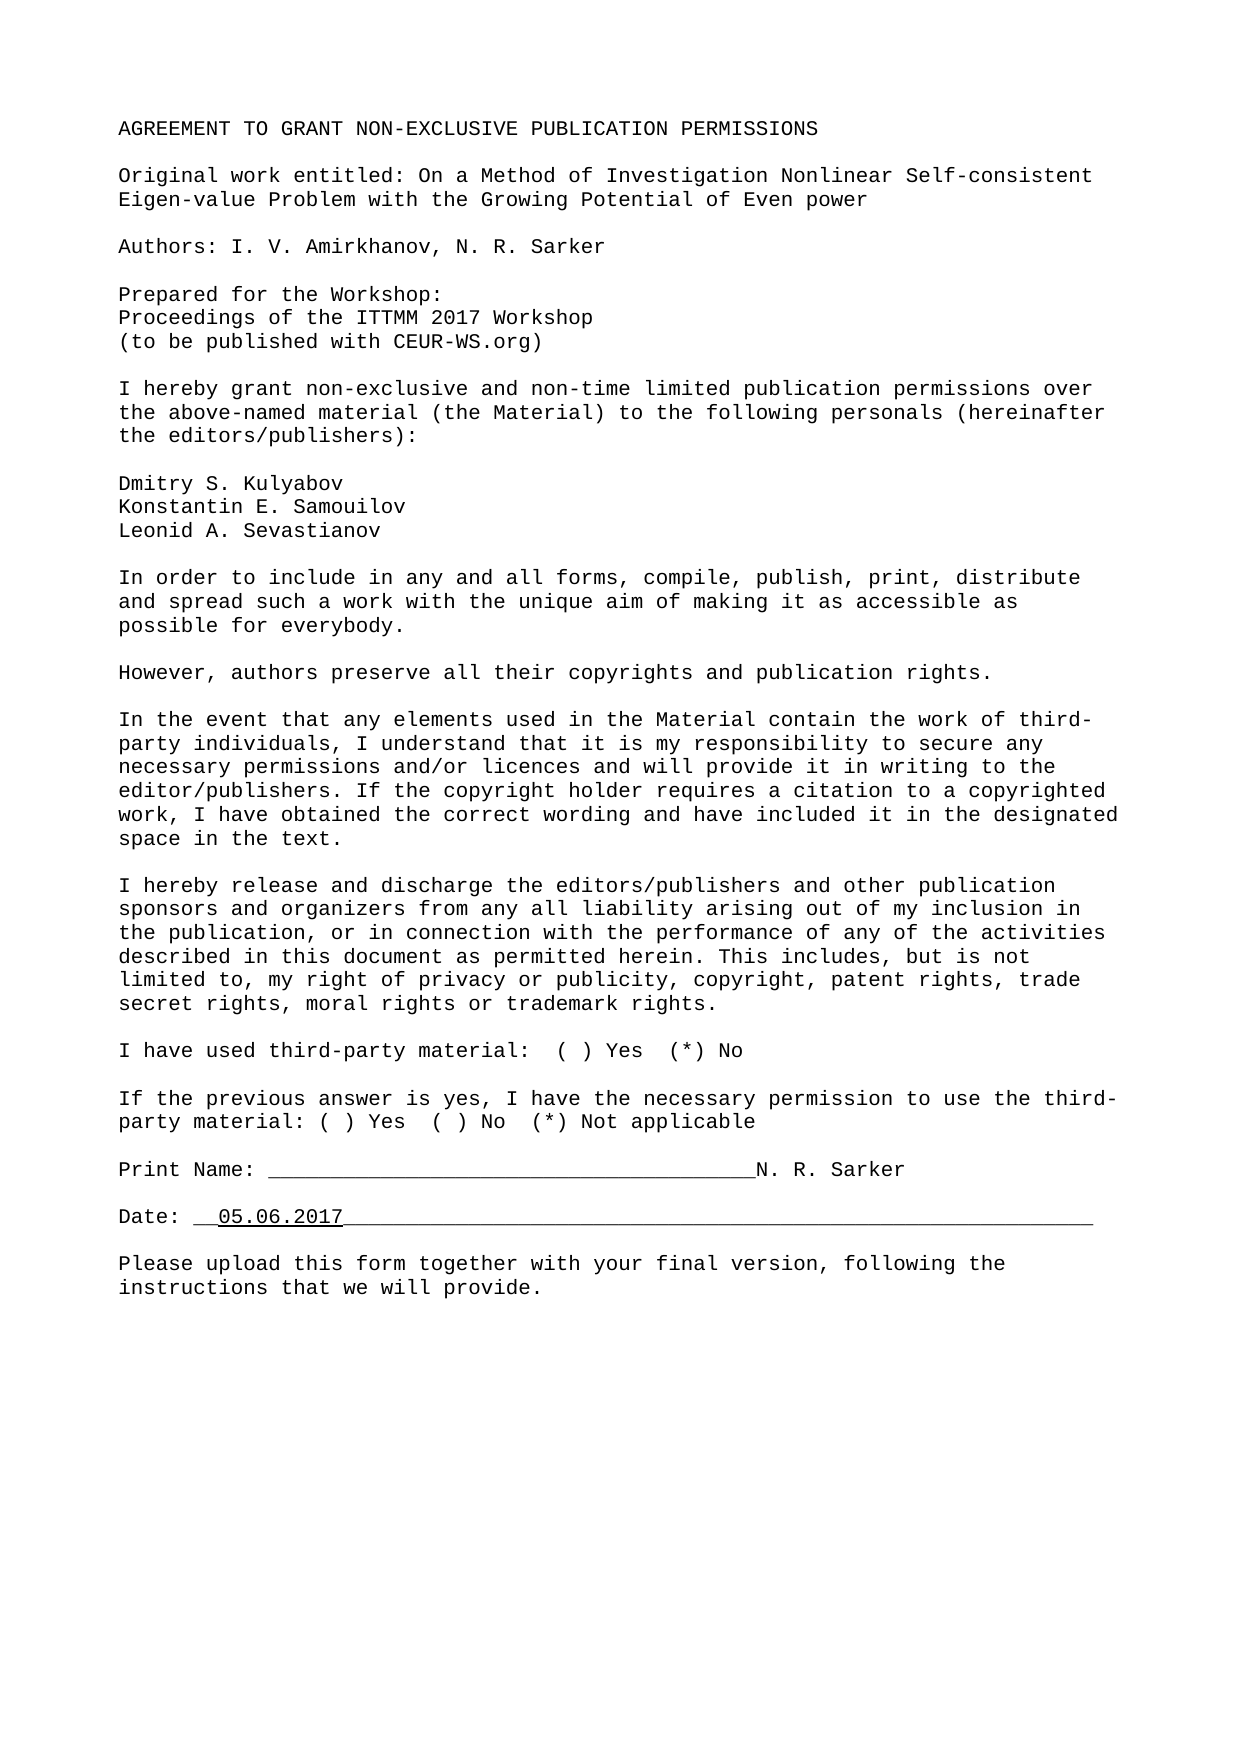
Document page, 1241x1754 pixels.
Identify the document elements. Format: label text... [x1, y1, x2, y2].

text necessary permissions and/or licences and will provide it in writing to the [118, 757, 1122, 780]
text In order to include in any and all forms, compile, publish, print, distribute [118, 567, 1122, 591]
text work, I have obtained the correct wording and have included it in the designated [118, 804, 1122, 827]
text Prepared for the Workshop: [118, 284, 1122, 307]
text party material: ( ) Yes ( ) No (*) Not applicable [118, 1111, 1122, 1135]
text Date: __05.06.2017____________________________________________________________ [118, 1206, 1122, 1229]
text Print Name: _______________________________________N. R. Sarker [118, 1158, 1122, 1182]
text I hereby release and discharge the editors/publishers and other publication [118, 875, 1122, 898]
text I have used third-party material: ( ) Yes (*) No [118, 1040, 1122, 1064]
text described in this document as permitted herein. This includes, but is not [118, 946, 1122, 969]
text (to be published with CEUR-WS.org) [118, 331, 1122, 354]
text However, authors preserve all their copyrights and publication rights. [118, 662, 1122, 686]
text secret rights, moral rights or trademark rights. [118, 993, 1122, 1017]
text If the previous answer is yes, I have the necessary permission to use the third- [118, 1088, 1122, 1111]
text the publication, or in connection with the performance of any of the activities [118, 922, 1122, 946]
text limited to, my right of privacy or publicity, copyright, patent rights, trade [118, 969, 1122, 993]
text sponsors and organizers from any all liability arising out of my inclusion in [118, 898, 1122, 922]
text and spread such a work with the unique aim of making it as accessible as [118, 591, 1122, 615]
text editor/publishers. If the copyright holder requires a citation to a copyrighted [118, 780, 1122, 804]
text Authors: I. V. Amirkhanov, N. R. Sarker [118, 236, 1122, 260]
text Original work entitled: On a Method of Investigation Nonlinear Self-consistent Eigen-value Problem with the Growing Potential of Even power [118, 165, 1122, 213]
text Dmitry S. Kulyabov [118, 473, 1122, 496]
text possible for everybody. [118, 615, 1122, 638]
text Konstantin E. Samouilov [118, 496, 1122, 520]
text space in the text. [118, 827, 1122, 851]
text instructions that we will provide. [118, 1277, 1122, 1300]
text Please upload this form together with your final version, following the [118, 1253, 1122, 1277]
text the editors/publishers): [118, 426, 1122, 449]
text In the event that any elements used in the Material contain the work of third- [118, 709, 1122, 733]
text party individuals, I understand that it is my responsibility to secure any [118, 733, 1122, 757]
text I hereby grant non-exclusive and non-time limited publication permissions over [118, 378, 1122, 402]
text AGREEMENT TO GRANT NON-EXCLUSIVE PUBLICATION PERMISSIONS [118, 118, 1122, 142]
text Proceedings of the ITTMM 2017 Workshop [118, 307, 1122, 331]
text the above-named material (the Material) to the following personals (hereinafter [118, 402, 1122, 426]
text Leonid A. Sevastianov [118, 520, 1122, 544]
